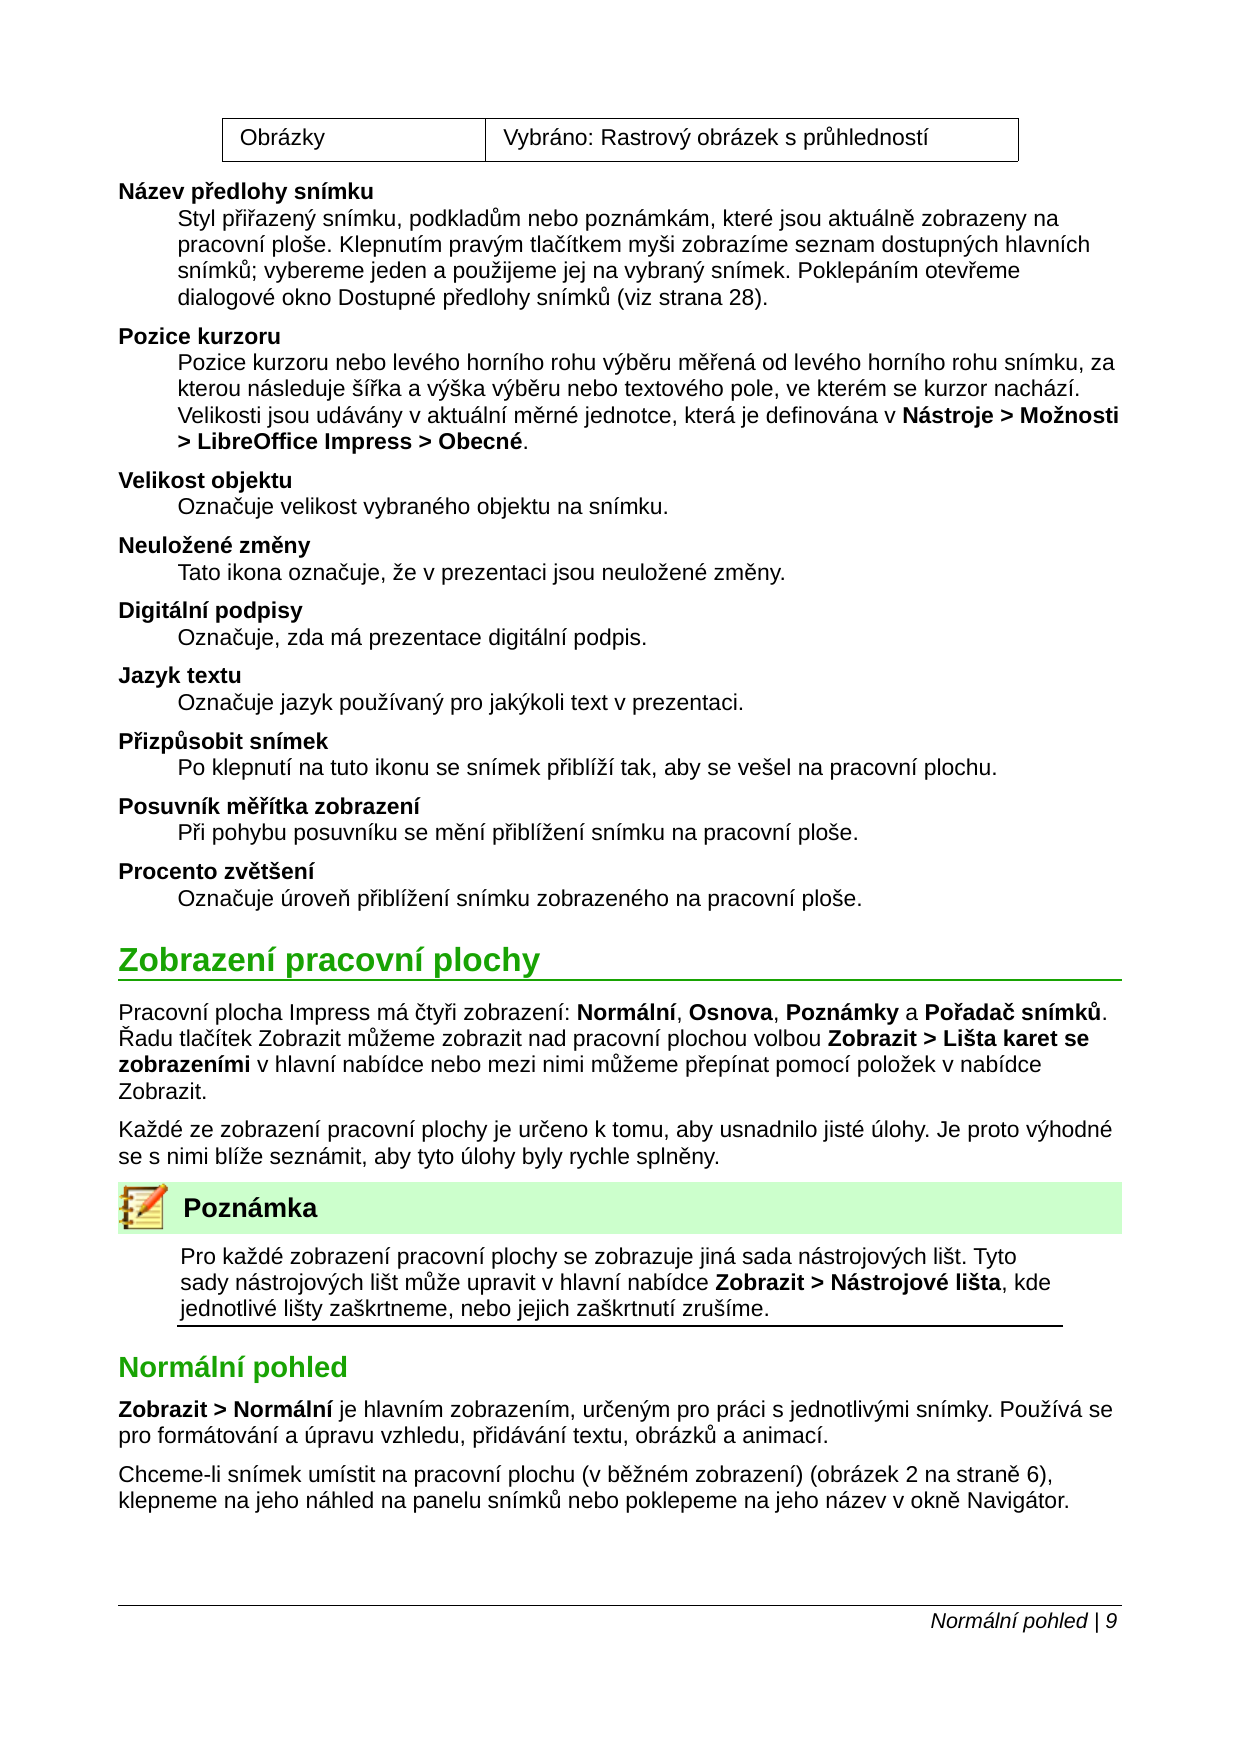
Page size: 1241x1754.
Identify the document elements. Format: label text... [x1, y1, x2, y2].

text Pracovní plocha Impress má čtyři zobrazení: Normální, Osnova, Poznámky a Pořadač snímků. Řadu tlačítek Zobrazit můžeme zobrazit nad pracovní plochou volbou Zobrazit > Lišta karet se zobrazeními v hlavní nabídce nebo mezi nimi můžeme přepínat pomocí položek v nabídce Zobrazit. [118, 998, 1122, 1104]
text Každé ze zobrazení pracovní plochy je určeno k tomu, aby usnadnilo jisté úlohy. Je proto výhodné se s nimi blíže seznámit, aby tyto úlohy byly rychle splněny. [118, 1116, 1122, 1169]
text Při pohybu posuvníku se mění přiblížení snímku na pracovní ploše. [177, 819, 1122, 846]
text Po klepnutí na tuto ikonu se snímek přiblíží tak, aby se vešel na pracovní plochu. [177, 754, 1122, 780]
text Procento zvětšení [118, 858, 1122, 884]
text Jazyk textu [118, 662, 1122, 689]
picture [119, 1182, 170, 1233]
text Pro každé zobrazení pracovní plochy se zobrazuje jiná sada nástrojových lišt. Tyto sady nástrojových lišt může upravit v hlavní nabídce Zobrazit > Nástrojové lišta, kde jednotlivé lišty zaškrtneme, nebo jejich zaškrtnutí zrušíme. [177, 1240, 1063, 1325]
text Název předlohy snímku [118, 178, 1122, 205]
text Posuvník měřítka zobrazení [118, 793, 1122, 819]
text Velikost objektu [118, 467, 1122, 493]
text Pozice kurzoru [118, 323, 1122, 349]
text Označuje úroveň přiblížení snímku zobrazeného na pracovní ploše. [177, 884, 1122, 911]
text Zobrazit > Normální je hlavním zobrazením, určeným pro práci s jednotlivými snímky. Používá se pro formátování a úpravu vzhledu, přidávání textu, obrázků a animací. [118, 1396, 1122, 1448]
text Označuje, zda má prezentace digitální podpis. [177, 624, 1122, 650]
text Pozice kurzoru nebo levého horního rohu výběru měřená od levého horního rohu snímku, za kterou následuje šířka a výška výběru nebo textového pole, ve kterém se kurzor nachází. Velikosti jsou udávány v aktuální měrné jednotce, která je definována v Nástroje > Možnosti > LibreOffice Impress > Obecné. [177, 349, 1122, 454]
text Neuložené změny [118, 532, 1122, 558]
subtitle Poznámka [118, 1182, 1122, 1234]
subtitle Zobrazení pracovní plochy [118, 940, 1122, 979]
text Přizpůsobit snímek [118, 728, 1122, 754]
table_cell Vybráno: Rastrový obrázek s průhledností [486, 119, 1018, 161]
table_cell Obrázky [223, 119, 485, 161]
text Digitální podpisy [118, 597, 1122, 624]
text Označuje velikost vybraného objektu na snímku. [177, 493, 1122, 519]
text Chceme-li snímek umístit na pracovní plochu (v běžném zobrazení) (obrázek 2 na straně 6), klepneme na jeho náhled na panelu snímků nebo poklepeme na jeho název v okně Navigátor. [118, 1461, 1122, 1514]
text Označuje jazyk používaný pro jakýkoli text v prezentaci. [177, 689, 1122, 715]
text Tato ikona označuje, že v prezentaci jsou neuložené změny. [177, 558, 1122, 585]
text Styl přiřazený snímku, podkladům nebo poznámkám, které jsou aktuálně zobrazeny na pracovní ploše. Klepnutím pravým tlačítkem myši zobrazíme seznam dostupných hlavních snímků; vybereme jeden a použijeme jej na vybraný snímek. Poklepáním otevřeme dialogové okno Dostupné předlohy snímků (viz strana 27). [177, 205, 1122, 310]
subtitle Normální pohled [118, 1351, 1122, 1384]
